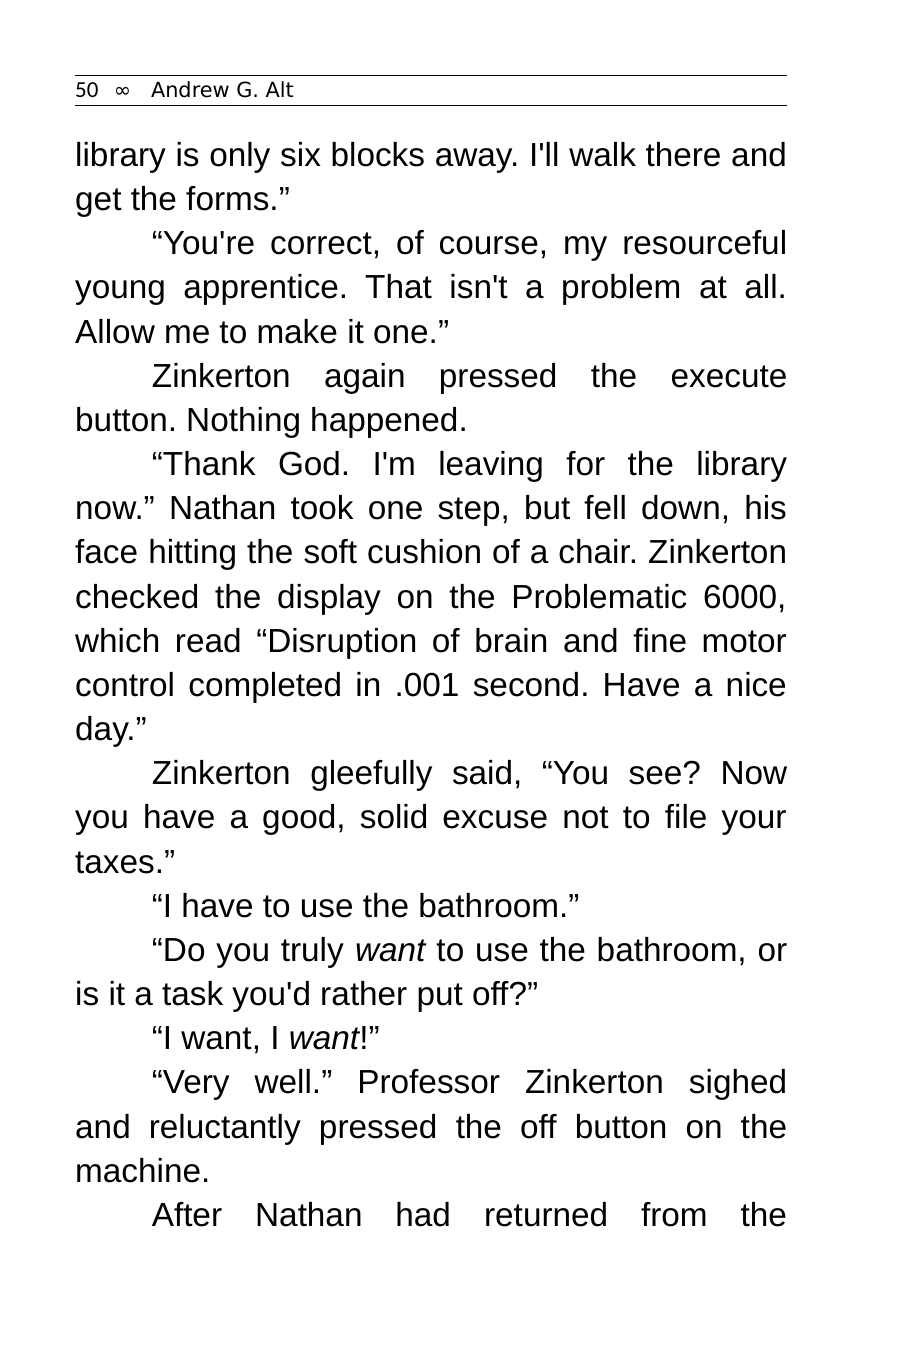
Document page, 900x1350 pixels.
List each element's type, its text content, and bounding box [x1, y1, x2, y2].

text “You're correct, of course, my resourceful young apprentice. That isn't a problem at all. Allow me to make it one.” [75, 223, 787, 350]
text “Thank God. I'm leaving for the library now.” Nathan took one step, but fell down, his face hitting the soft cushion of a chair. Zinkerton checked the display on the Problematic 6000, which read “Disruption of brain and fine motor control completed in .001 second. Have a nice day.” [75, 444, 787, 748]
text “I want, I want!” [75, 1018, 787, 1057]
text “Do you truly want to use the bathroom, or is it a task you'd rather put off?” [75, 930, 787, 1013]
text Zinkerton gleefully said, “You see? Now you have a good, solid excuse not to file your taxes.” [75, 753, 787, 880]
text library is only six blocks away. I'll walk there and get the forms.” [75, 135, 787, 218]
text After Nathan had returned from the [75, 1195, 787, 1233]
text “Very well.” Professor Zinkerton sighed and reluctantly pressed the off button on the machine. [75, 1062, 787, 1189]
text “I have to use the bathroom.” [75, 886, 787, 924]
text Zinkerton again pressed the execute button. Nothing happened. [75, 356, 787, 438]
